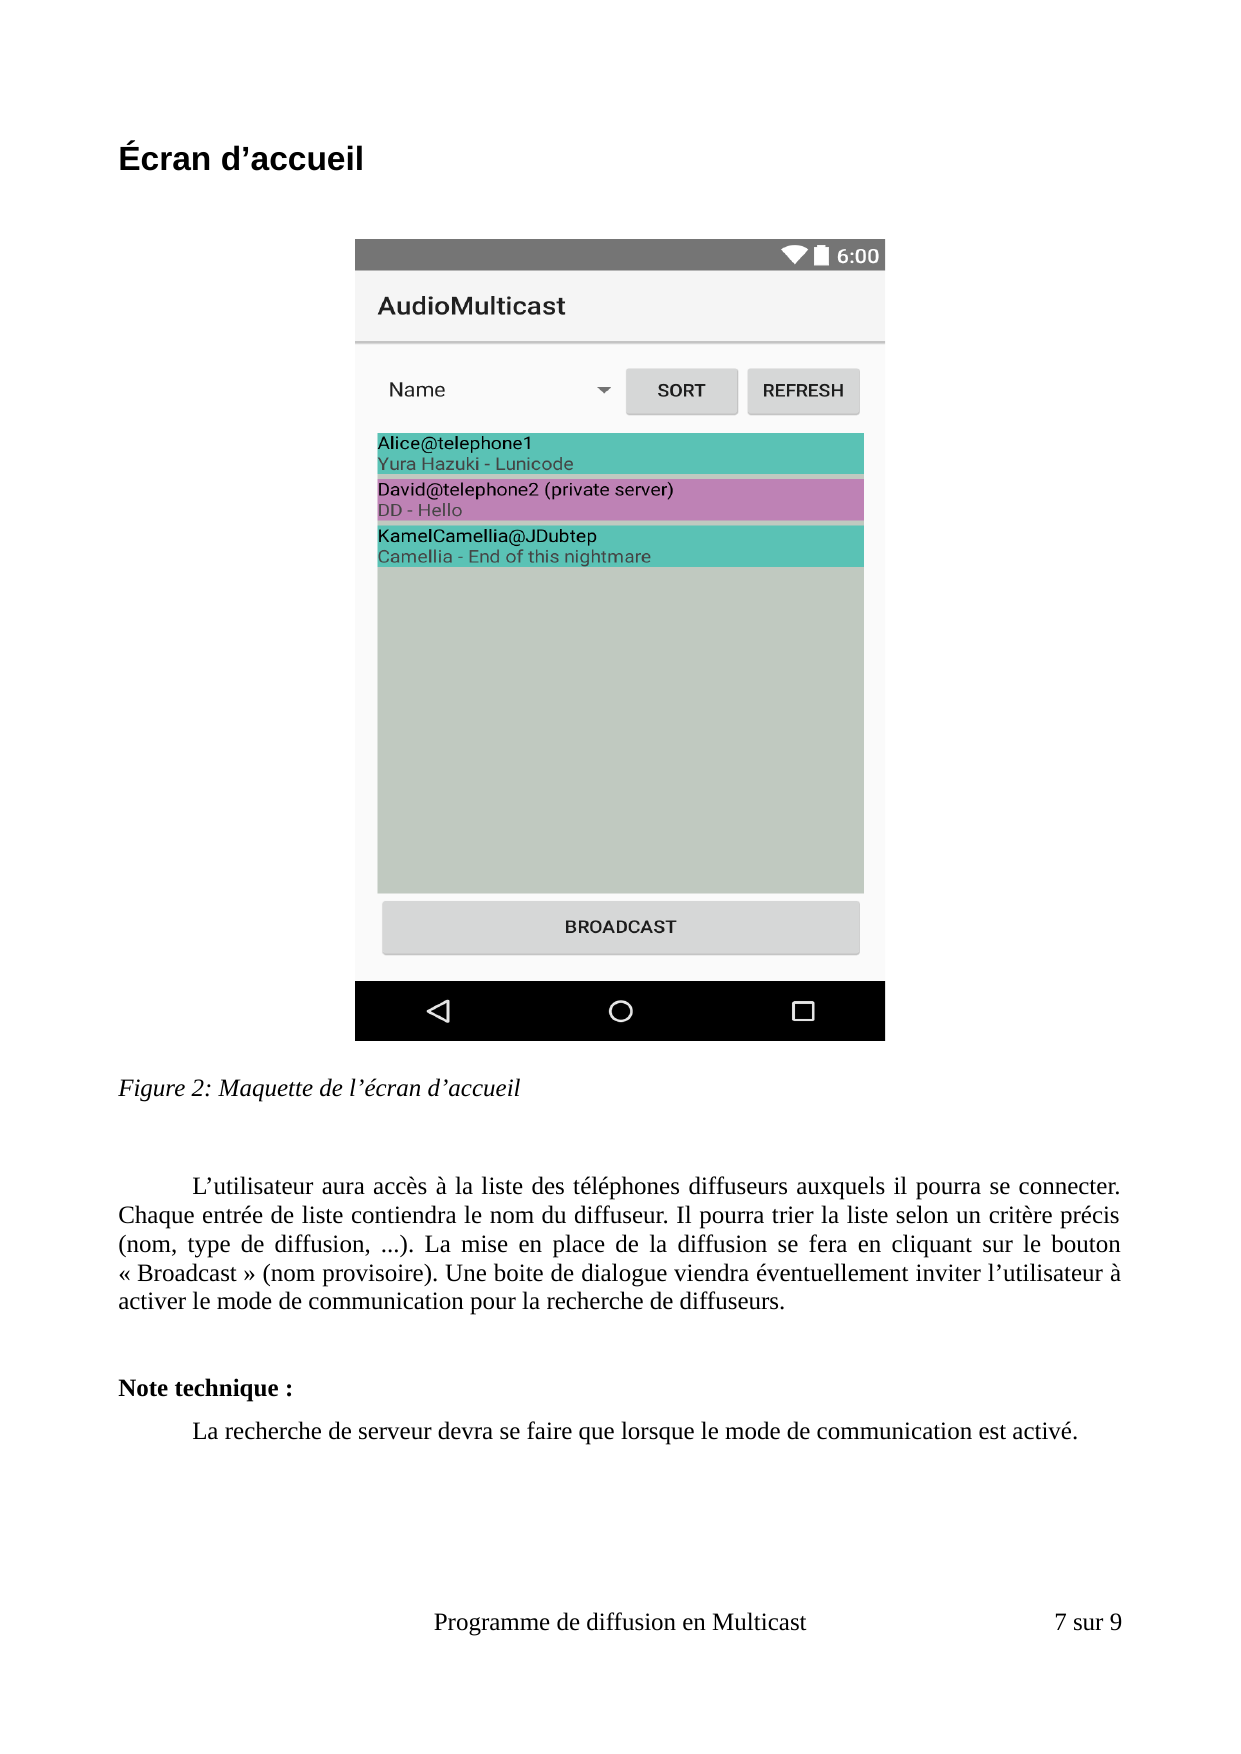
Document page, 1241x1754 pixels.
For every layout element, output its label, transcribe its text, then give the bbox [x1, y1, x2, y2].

text Figure 2: Maquette de l’écran d’accueil [118, 1073, 1122, 1102]
text Note technique : [118, 1373, 1122, 1402]
subtitle Écran d’accueil [118, 139, 1122, 178]
text L’utilisateur aura accès à la liste des téléphones diffuseurs auxquels il pourra se connecter. Chaque entrée de liste contiendra le nom du diffuseur. Il pourra trier la liste selon un critère précis (nom, type de diffusion, ...). La mise en place de la diffusion se fera en cliquant sur le bouton « Broadcast » (nom provisoire). Une boite de dialogue viendra éventuellement inviter l’utilisateur à activer le mode de communication pour la recherche de diffuseurs. [118, 1171, 1122, 1315]
text La recherche de serveur devra se faire que lorsque le mode de communication est activé. [118, 1416, 1122, 1445]
picture [355, 239, 886, 1041]
